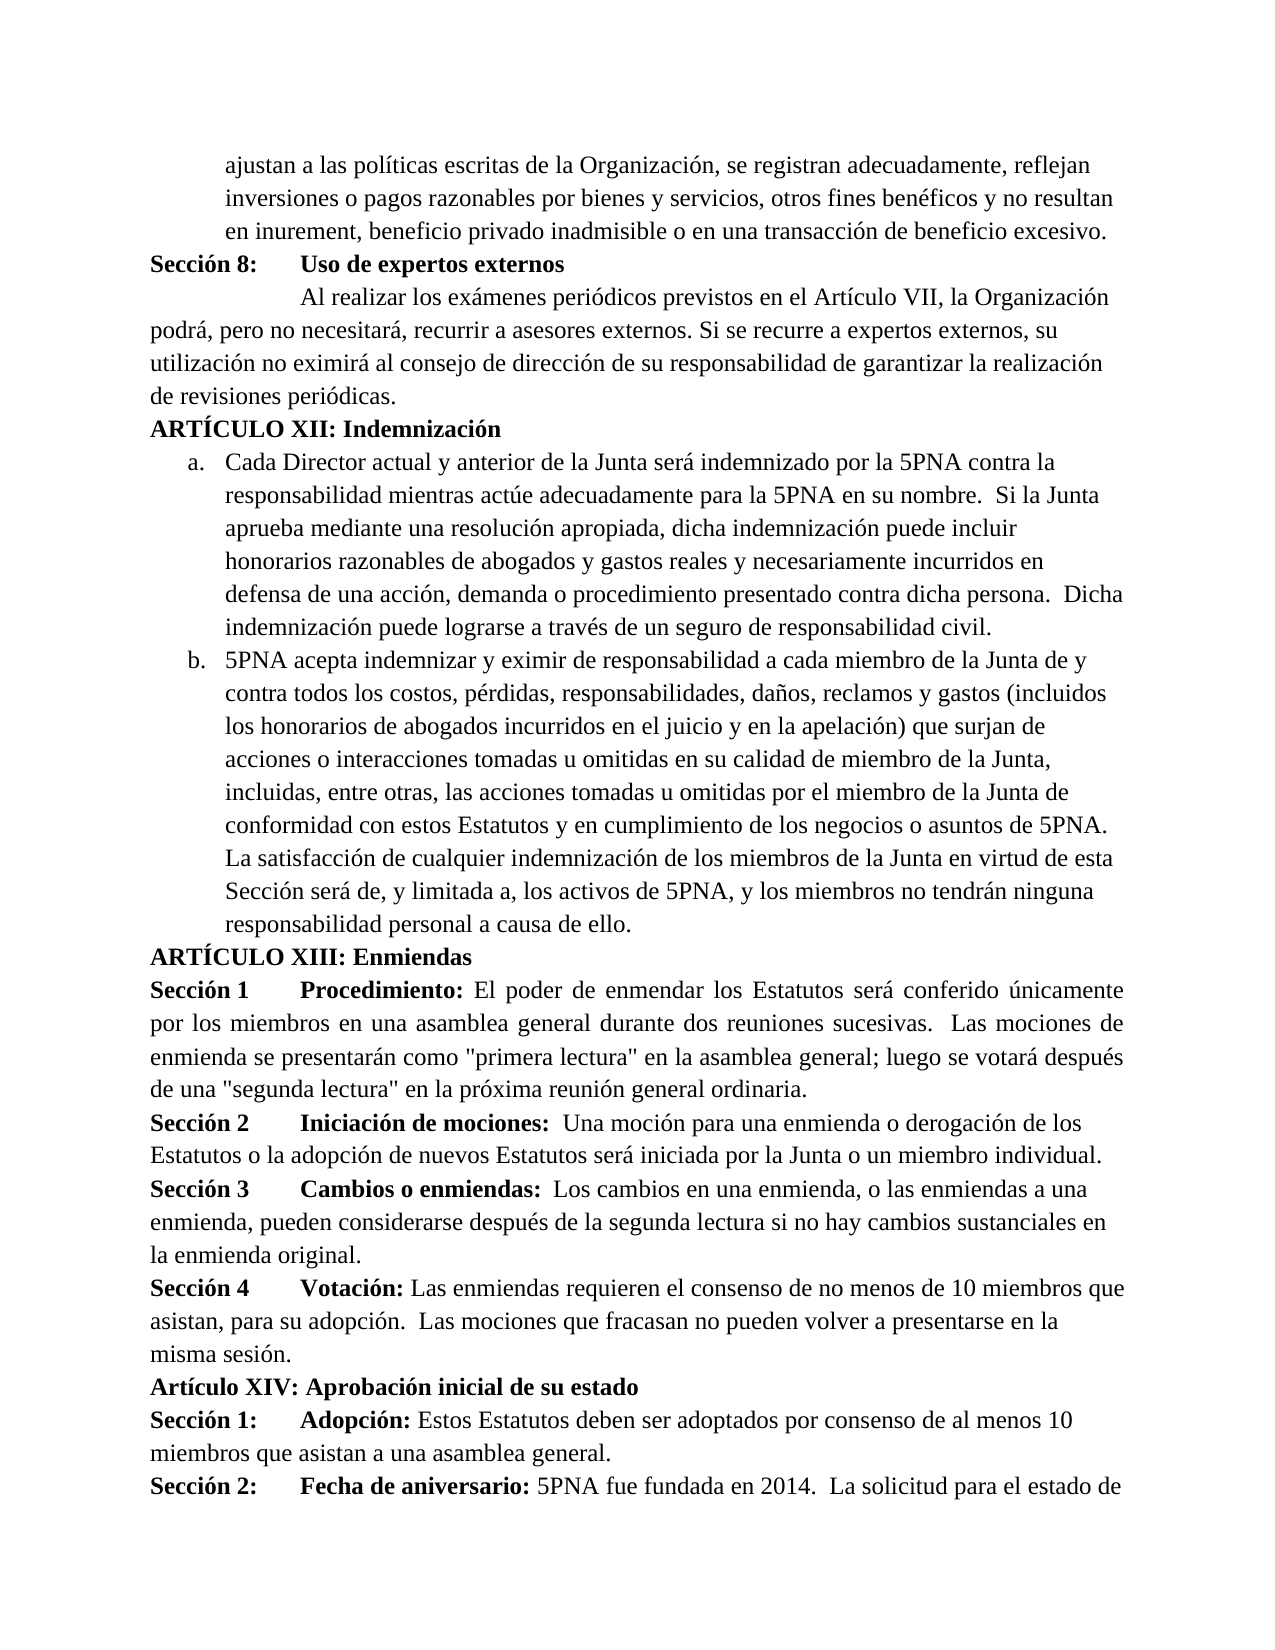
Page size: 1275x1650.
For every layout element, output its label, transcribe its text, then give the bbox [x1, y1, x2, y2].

list ajustan a las políticas escritas de la Organización, se registran adecuadamente, reflejan inversiones o pagos razonables por bienes y servicios, otros fines benéficos y no resultan en inurement, beneficio privado inadmisible o en una transacción de beneficio excesivo. [187, 150, 1125, 245]
text Sección 2: Fecha de aniversario: 5PNA fue fundada en 2014. La solicitud para el estado de [150, 1471, 1125, 1499]
text Sección 1: Adopción: Estos Estatutos deben ser adoptados por consenso de al menos 10 miembros que asistan a una asamblea general. [150, 1405, 1125, 1467]
list Cada Director actual y anterior de la Junta será indemnizado por la 5PNA contra la responsabilidad mientras actúe adecuadamente para la 5PNA en su nombre. Si la Junta aprueba mediante una resolución apropiada, dicha indemnización puede incluir honorarios razonables de abogados y gastos reales y necesariamente incurridos en defensa de una acción, demanda o procedimiento presentado contra dicha persona. Dicha indemnización puede lograrse a través de un seguro de responsabilidad civil. [187, 447, 1125, 641]
text Sección 4 Votación: Las enmiendas requieren el consenso de no menos de 10 miembros que asistan, para su adopción. Las mociones que fracasan no pueden volver a presentarse en la misma sesión. [150, 1273, 1125, 1367]
text Sección 3 Cambios o enmiendas: Los cambios en una enmienda, o las enmiendas a una enmienda, pueden considerarse después de la segunda lectura si no hay cambios sustanciales en la enmienda original. [150, 1174, 1125, 1268]
text Sección 8: Uso de expertos externos [150, 249, 1125, 278]
text Al realizar los exámenes periódicos previstos en el Artículo VII, la Organización podrá, pero no necesitará, recurrir a asesores externos. Si se recurre a expertos externos, su utilización no eximirá al consejo de dirección de su responsabilidad de garantizar la realización de revisiones periódicas. [150, 282, 1125, 410]
list 5PNA acepta indemnizar y eximir de responsabilidad a cada miembro de la Junta de y contra todos los costos, pérdidas, responsabilidades, daños, reclamos y gastos (incluidos los honorarios de abogados incurridos en el juicio y en la apelación) que surjan de acciones o interacciones tomadas u omitidas en su calidad de miembro de la Junta, incluidas, entre otras, las acciones tomadas u omitidas por el miembro de la Junta de conformidad con estos Estatutos y en cumplimiento de los negocios o asuntos de 5PNA. La satisfacción de cualquier indemnización de los miembros de la Junta en virtud de esta Sección será de, y limitada a, los activos de 5PNA, y los miembros no tendrán ninguna responsabilidad personal a causa de ello. [187, 645, 1125, 938]
text Sección 2 Iniciación de mociones: Una moción para una enmienda o derogación de los Estatutos o la adopción de nuevos Estatutos será iniciada por la Junta o un miembro individual. [150, 1108, 1125, 1169]
text ARTÍCULO XIII: Enmiendas [150, 942, 1125, 971]
text Sección 1 Procedimiento: El poder de enmendar los Estatutos será conferido únicamente por los miembros en una asamblea general durante dos reuniones sucesivas. Las mociones de enmienda se presentarán como "primera lectura" en la asamblea general; luego se votará después de una "segunda lectura" en la próxima reunión general ordinaria. [150, 976, 1125, 1103]
text ARTÍCULO XII: Indemnización [150, 414, 1125, 443]
text Artículo XIV: Aprobación inicial de su estado [150, 1372, 1125, 1401]
